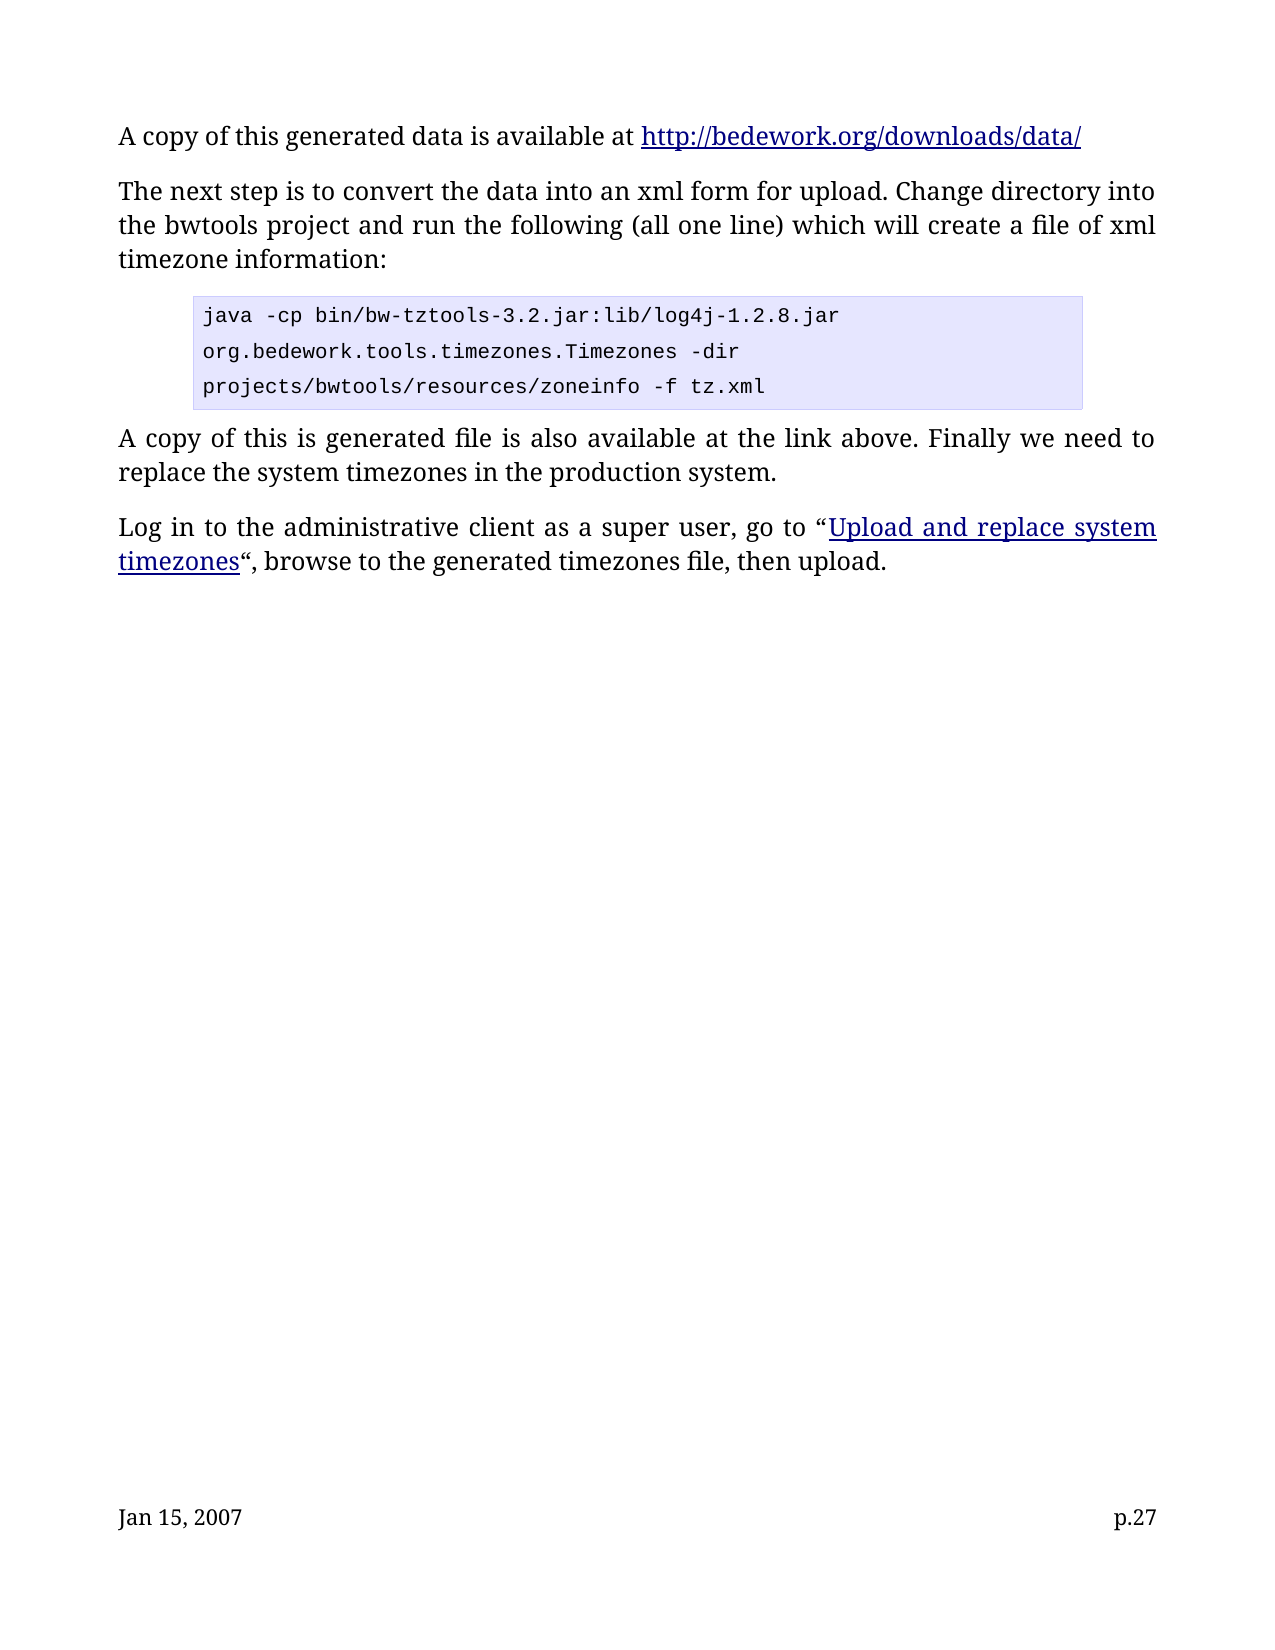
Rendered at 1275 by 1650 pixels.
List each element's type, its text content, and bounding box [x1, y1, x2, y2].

text Log in to the administrative client as a super user, go to “Upload and replace system timezones“, browse to the generated timezones file, then upload. [118, 510, 1157, 578]
text The next step is to convert the data into an xml form for upload. Change directory into the bwtools project and run the following (all one line) which will create a file of xml timezone information: [118, 173, 1157, 275]
text java -cp bin/bw-tztools-3.2.jar:lib/log4j-1.2.8.jar org.bedework.tools.timezones.Timezones -dir projects/bwtools/resources/zoneinfo -f tz.xml [194, 297, 1082, 409]
text A copy of this is generated file is also available at the link above. Finally we need to replace the system timezones in the production system. [118, 421, 1157, 489]
text A copy of this generated data is available at http://bedework.org/downloads/data/ [118, 118, 1157, 152]
